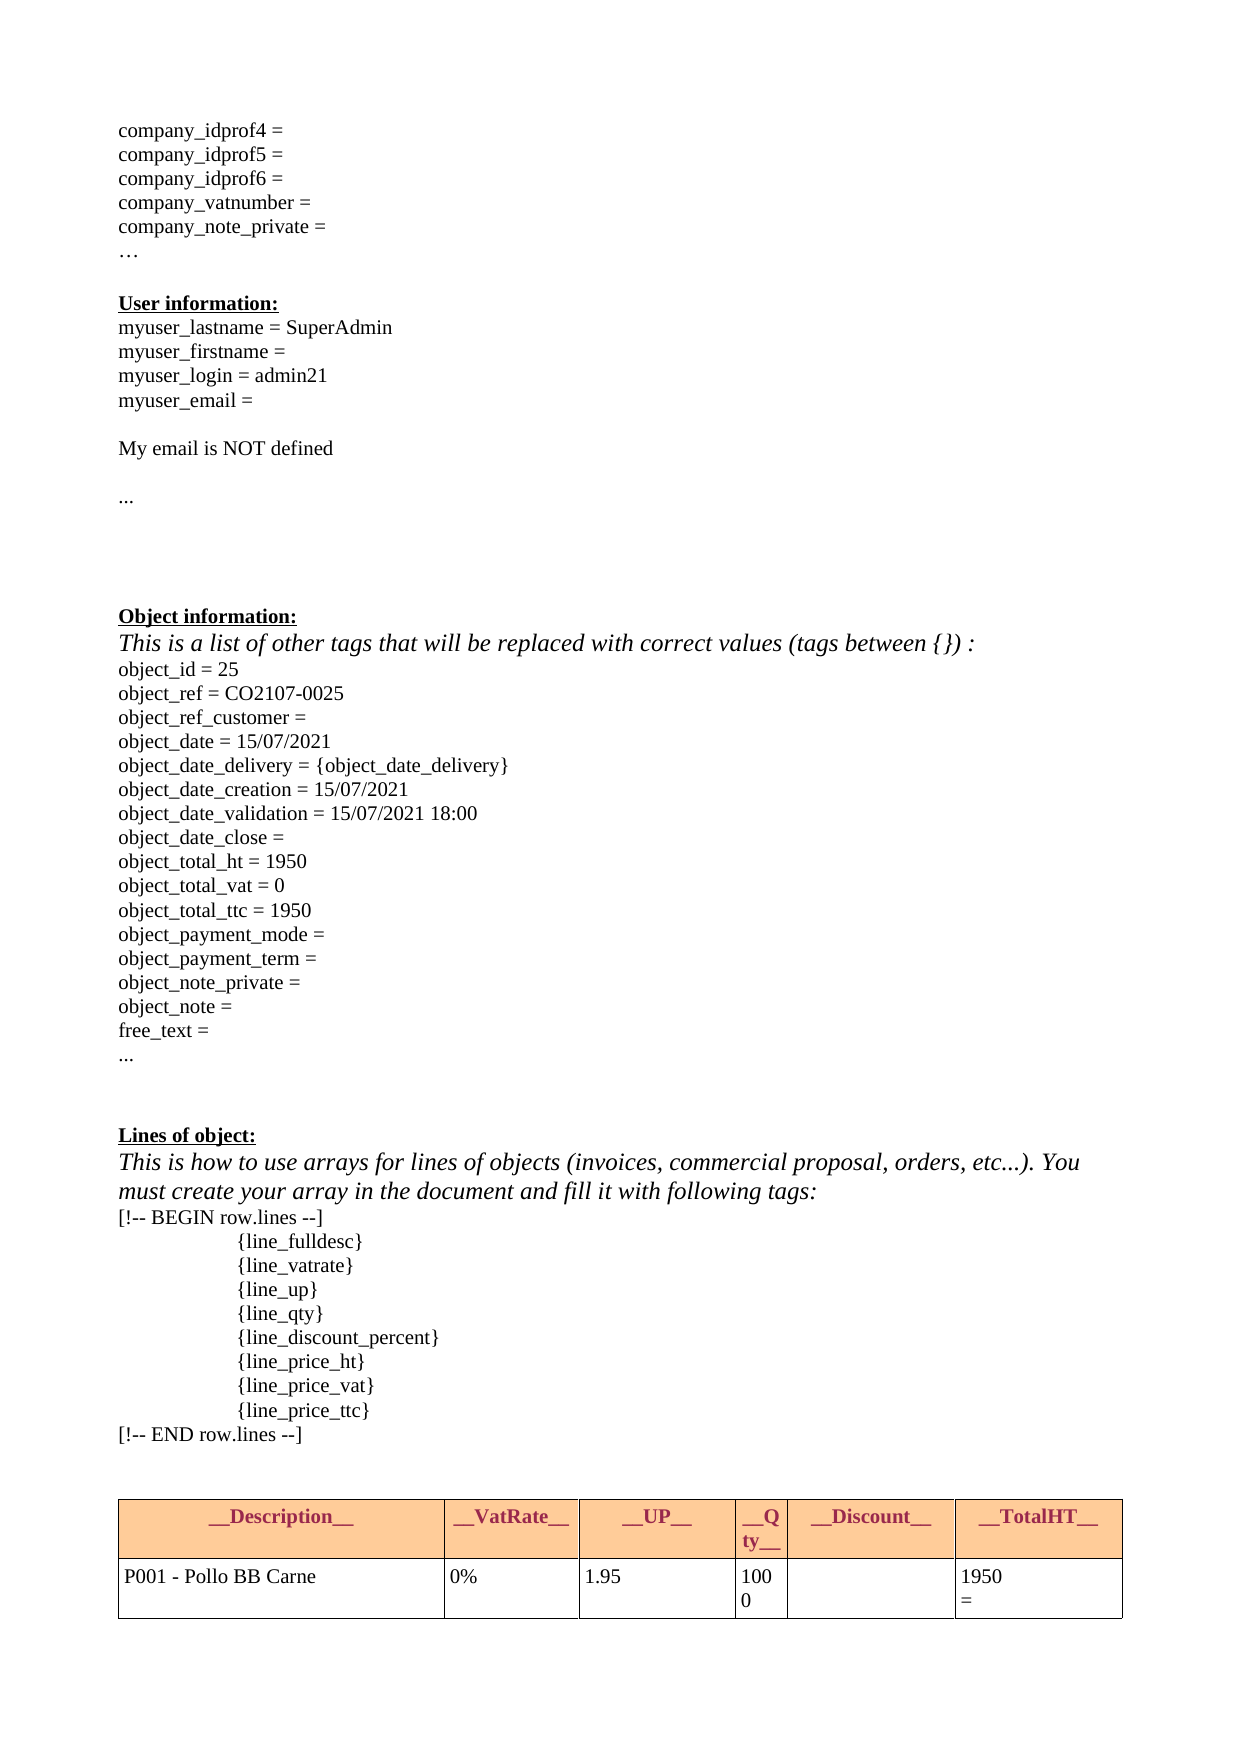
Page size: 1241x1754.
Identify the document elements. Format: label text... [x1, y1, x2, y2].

text ... [118, 484, 1122, 508]
text [!-- END row.lines --] [118, 1422, 1122, 1446]
text … [118, 238, 1122, 262]
text {line_price_ht} [118, 1349, 1122, 1373]
text [!-- BEGIN row.lines --] [118, 1205, 1122, 1229]
text {line_price_vat} [118, 1373, 1122, 1397]
text My email is NOT defined [118, 436, 1122, 460]
text object_note_private = [118, 970, 1122, 994]
table_cell 1.95 [580, 1559, 735, 1618]
text object_ref = CO2107-0025 [118, 681, 1122, 705]
text Lines of object: [118, 1123, 1122, 1147]
text company_note_private = [118, 214, 1122, 238]
table_cell P001 - Pollo BB Carne [119, 1559, 444, 1618]
text company_idprof5 = [118, 142, 1122, 166]
table_cell 1950 = [956, 1559, 1122, 1618]
text company_vatnumber = [118, 190, 1122, 214]
text company_idprof6 = [118, 166, 1122, 190]
text object_payment_term = [118, 946, 1122, 970]
text object_note = [118, 994, 1122, 1018]
text myuser_firstname = [118, 339, 1122, 363]
text object_date_validation = 15/07/2021 18:00 [118, 801, 1122, 825]
table_cell 0% [445, 1559, 578, 1618]
text object_date_delivery = {object_date_delivery} [118, 753, 1122, 777]
text free_text = [118, 1018, 1122, 1042]
table_header __VatRate__ [445, 1500, 578, 1558]
text {line_discount_percent} [118, 1325, 1122, 1349]
text {line_vatrate} [118, 1253, 1122, 1277]
text object_id = 25 [118, 657, 1122, 681]
text object_date_creation = 15/07/2021 [118, 777, 1122, 801]
text ... [118, 1042, 1122, 1066]
text This is a list of other tags that will be replaced with correct values (tags between {}) : [118, 628, 1122, 657]
text {line_fulldesc} [118, 1229, 1122, 1253]
table_header __Discount__ [788, 1500, 954, 1558]
text object_total_ttc = 1950 [118, 897, 1122, 922]
text User information: [118, 291, 1122, 315]
text This is how to use arrays for lines of objects (invoices, commercial proposal, orders, etc...). You must create your array in the document and fill it with following tags: [118, 1147, 1122, 1205]
text Object information: [118, 604, 1122, 628]
text object_ref_customer = [118, 705, 1122, 729]
text {line_price_ttc} [118, 1397, 1122, 1422]
text {line_up} [118, 1277, 1122, 1301]
table_header __UP__ [580, 1500, 735, 1558]
text {line_qty} [118, 1301, 1122, 1325]
table_header __TotalHT__ [956, 1500, 1122, 1558]
text object_total_vat = 0 [118, 873, 1122, 897]
text myuser_lastname = SuperAdmin [118, 315, 1122, 339]
table_cell 1000 [736, 1559, 787, 1618]
table_cell [788, 1559, 954, 1618]
text object_total_ht = 1950 [118, 849, 1122, 873]
table_header __Qty__ [736, 1500, 787, 1558]
text object_date_close = [118, 825, 1122, 849]
text myuser_email = [118, 387, 1122, 412]
text object_date = 15/07/2021 [118, 729, 1122, 753]
table_header __Description__ [119, 1500, 444, 1558]
text myuser_login = admin21 [118, 363, 1122, 387]
text company_idprof4 = [118, 118, 1122, 142]
text object_payment_mode = [118, 922, 1122, 946]
